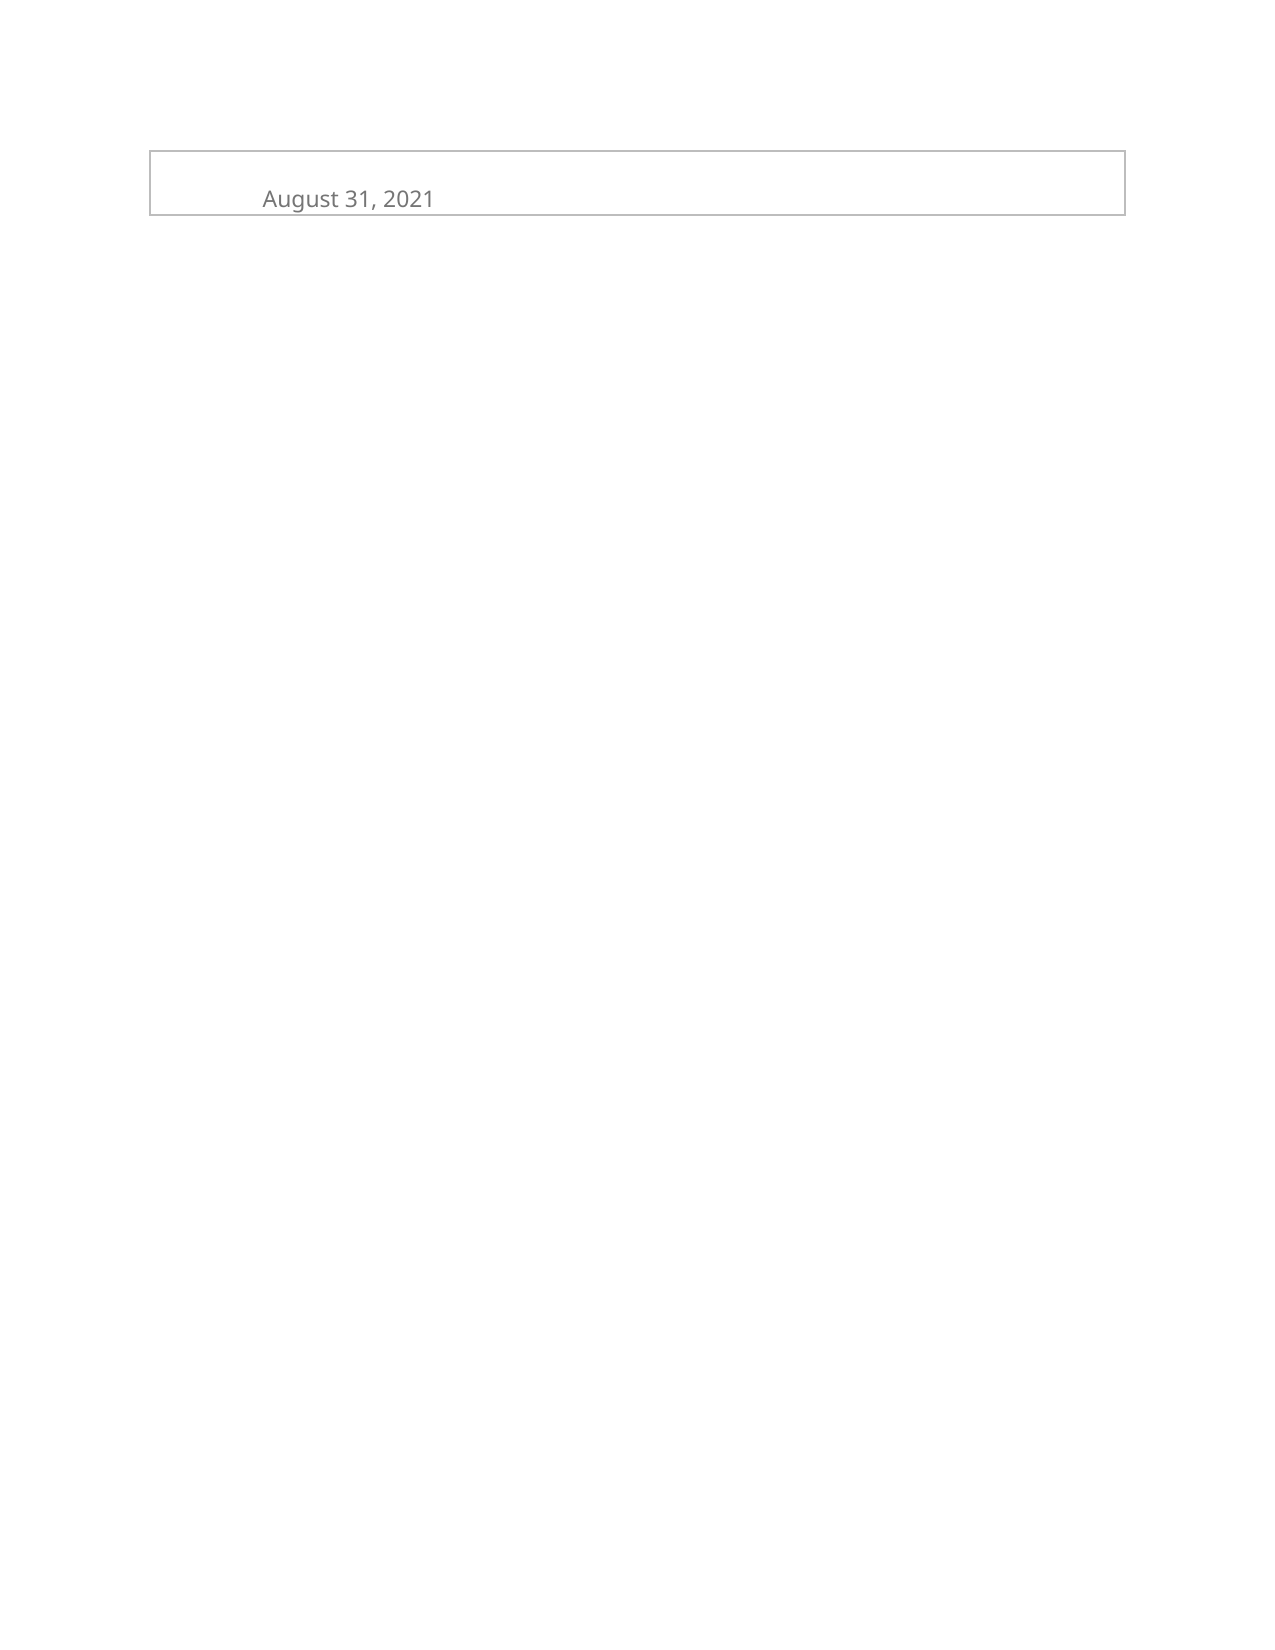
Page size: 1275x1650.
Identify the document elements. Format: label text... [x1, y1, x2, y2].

table_header August 31, 2021 [263, 152, 1009, 214]
table_header [1009, 152, 1122, 214]
table_header [151, 152, 262, 214]
